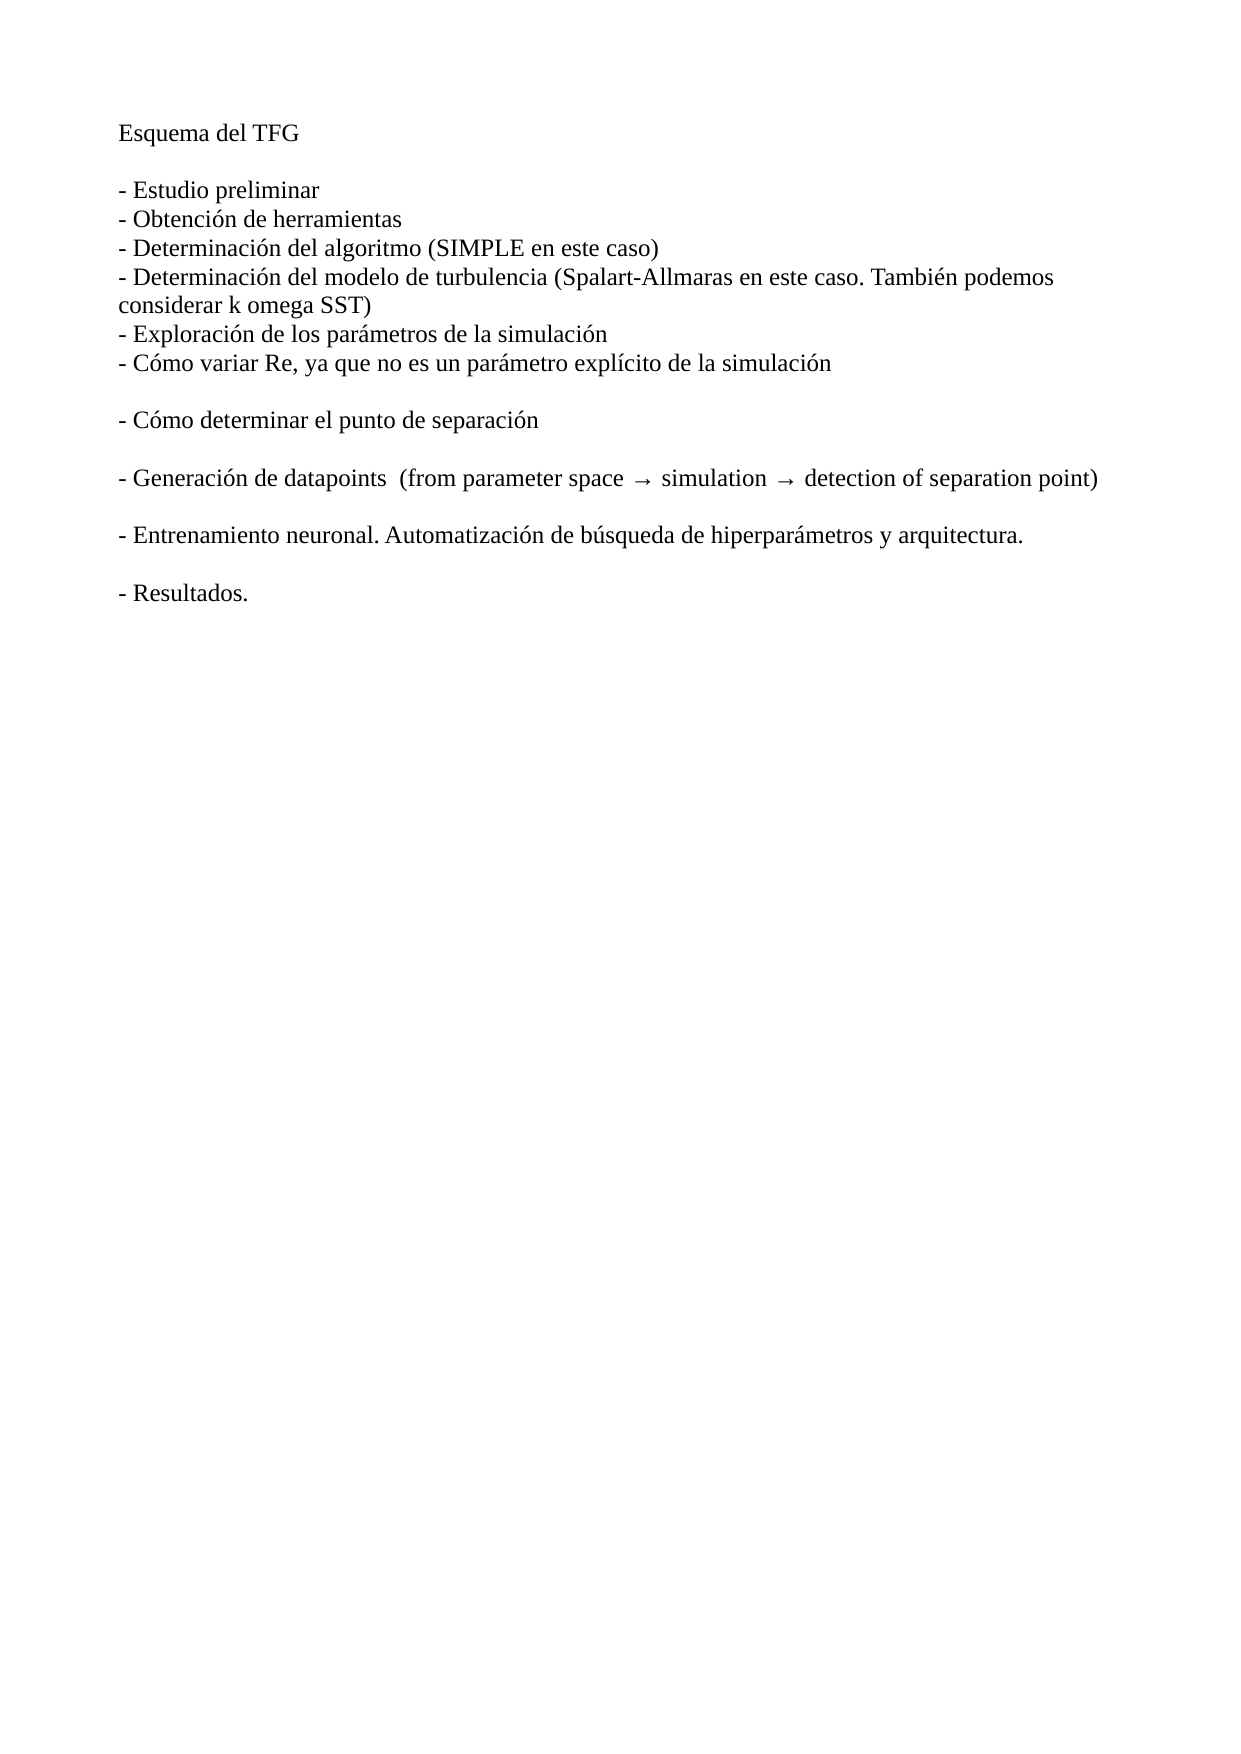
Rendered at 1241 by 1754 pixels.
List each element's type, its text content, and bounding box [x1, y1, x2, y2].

text - Cómo determinar el punto de separación [118, 406, 1122, 434]
text - Exploración de los parámetros de la simulación [118, 319, 1122, 348]
text - Cómo variar Re, ya que no es un parámetro explícito de la simulación [118, 348, 1122, 377]
text - Entrenamiento neuronal. Automatización de búsqueda de hiperparámetros y arquitectura. [118, 521, 1122, 549]
text - Obtención de herramientas [118, 204, 1122, 233]
text - Generación de datapoints (from parameter space → simulation → detection of separation point) [118, 463, 1122, 492]
text Esquema del TFG [118, 118, 1122, 147]
text - Determinación del modelo de turbulencia (Spalart-Allmaras en este caso. También podemos considerar k omega SST) [118, 262, 1122, 319]
text - Determinación del algoritmo (SIMPLE en este caso) [118, 233, 1122, 262]
text - Resultados. [118, 578, 1122, 607]
text - Estudio preliminar [118, 176, 1122, 204]
